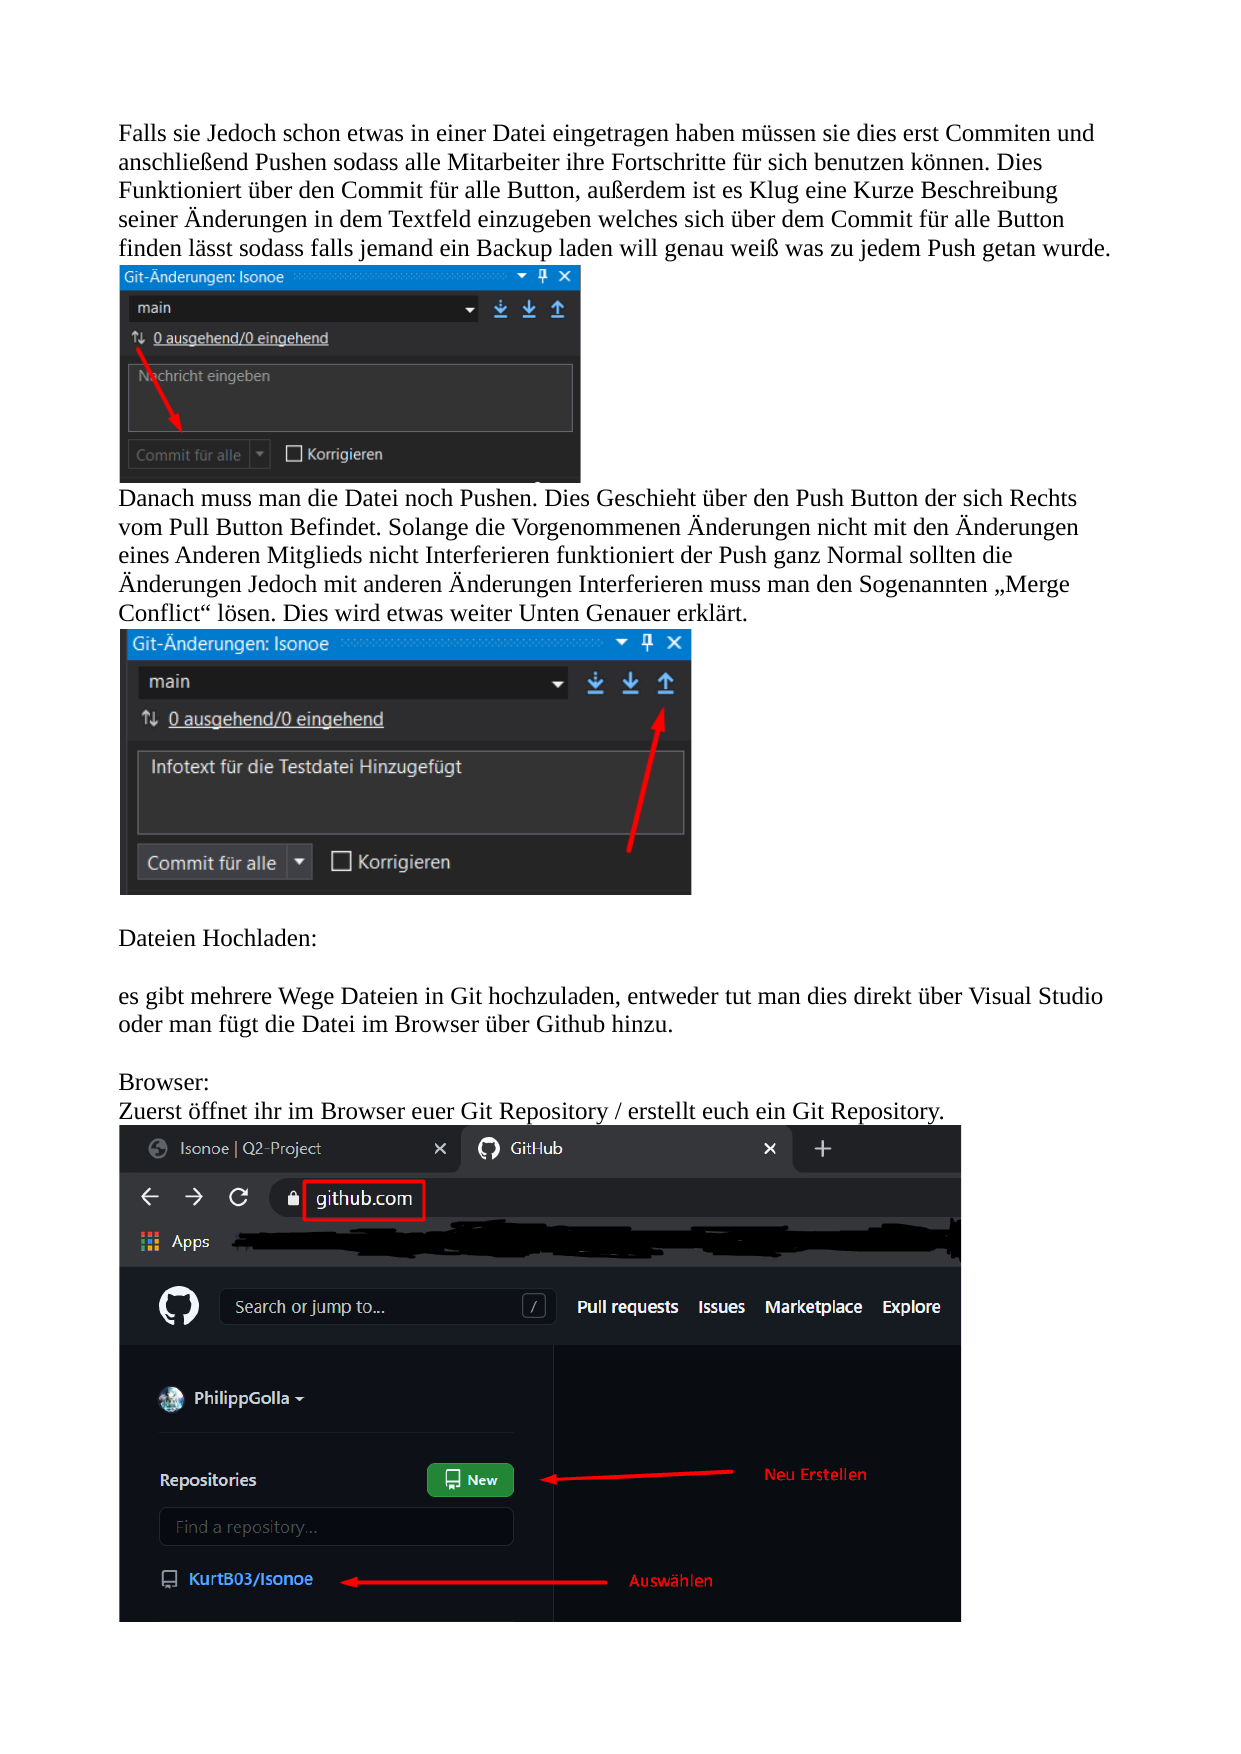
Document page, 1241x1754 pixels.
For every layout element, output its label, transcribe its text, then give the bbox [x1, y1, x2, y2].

text es gibt mehrere Wege Dateien in Git hochzuladen, entweder tut man dies direkt über Visual Studio oder man fügt die Datei im Browser über Github hinzu. [118, 981, 1122, 1038]
picture [120, 629, 692, 895]
text Danach muss man die Datei noch Pushen. Dies Geschieht über den Push Button der sich Rechts vom Pull Button Befindet. Solange die Vorgenommenen Änderungen nicht mit den Änderungen eines Anderen Mitglieds nicht Interferieren funktioniert der Push ganz Normal sollten die Änderungen Jedoch mit anderen Änderungen Interferieren muss man den Sogenannten „Merge Conflict“ lösen. Dies wird etwas weiter Unten Genauer erklärt. [118, 262, 1122, 627]
text Zuerst öffnet ihr im Browser euer Git Repository / erstellt euch ein Git Repository. [118, 1096, 1122, 1124]
picture [119, 265, 581, 483]
text Falls sie Jedoch schon etwas in einer Datei eingetragen haben müssen sie dies erst Commiten und anschließend Pushen sodass alle Mitarbeiter ihre Fortschritte für sich benutzen können. Dies Funktioniert über den Commit für alle Button, außerdem ist es Klug eine Kurze Beschreibung seiner Änderungen in dem Textfeld einzugeben welches sich über dem Commit für alle Button finden lässt sodass falls jemand ein Backup laden will genau weiß was zu jedem Push getan wurde. [118, 118, 1122, 262]
text Browser: [118, 1067, 1122, 1096]
picture [119, 1125, 962, 1622]
text Dateien Hochladen: [118, 923, 1122, 952]
